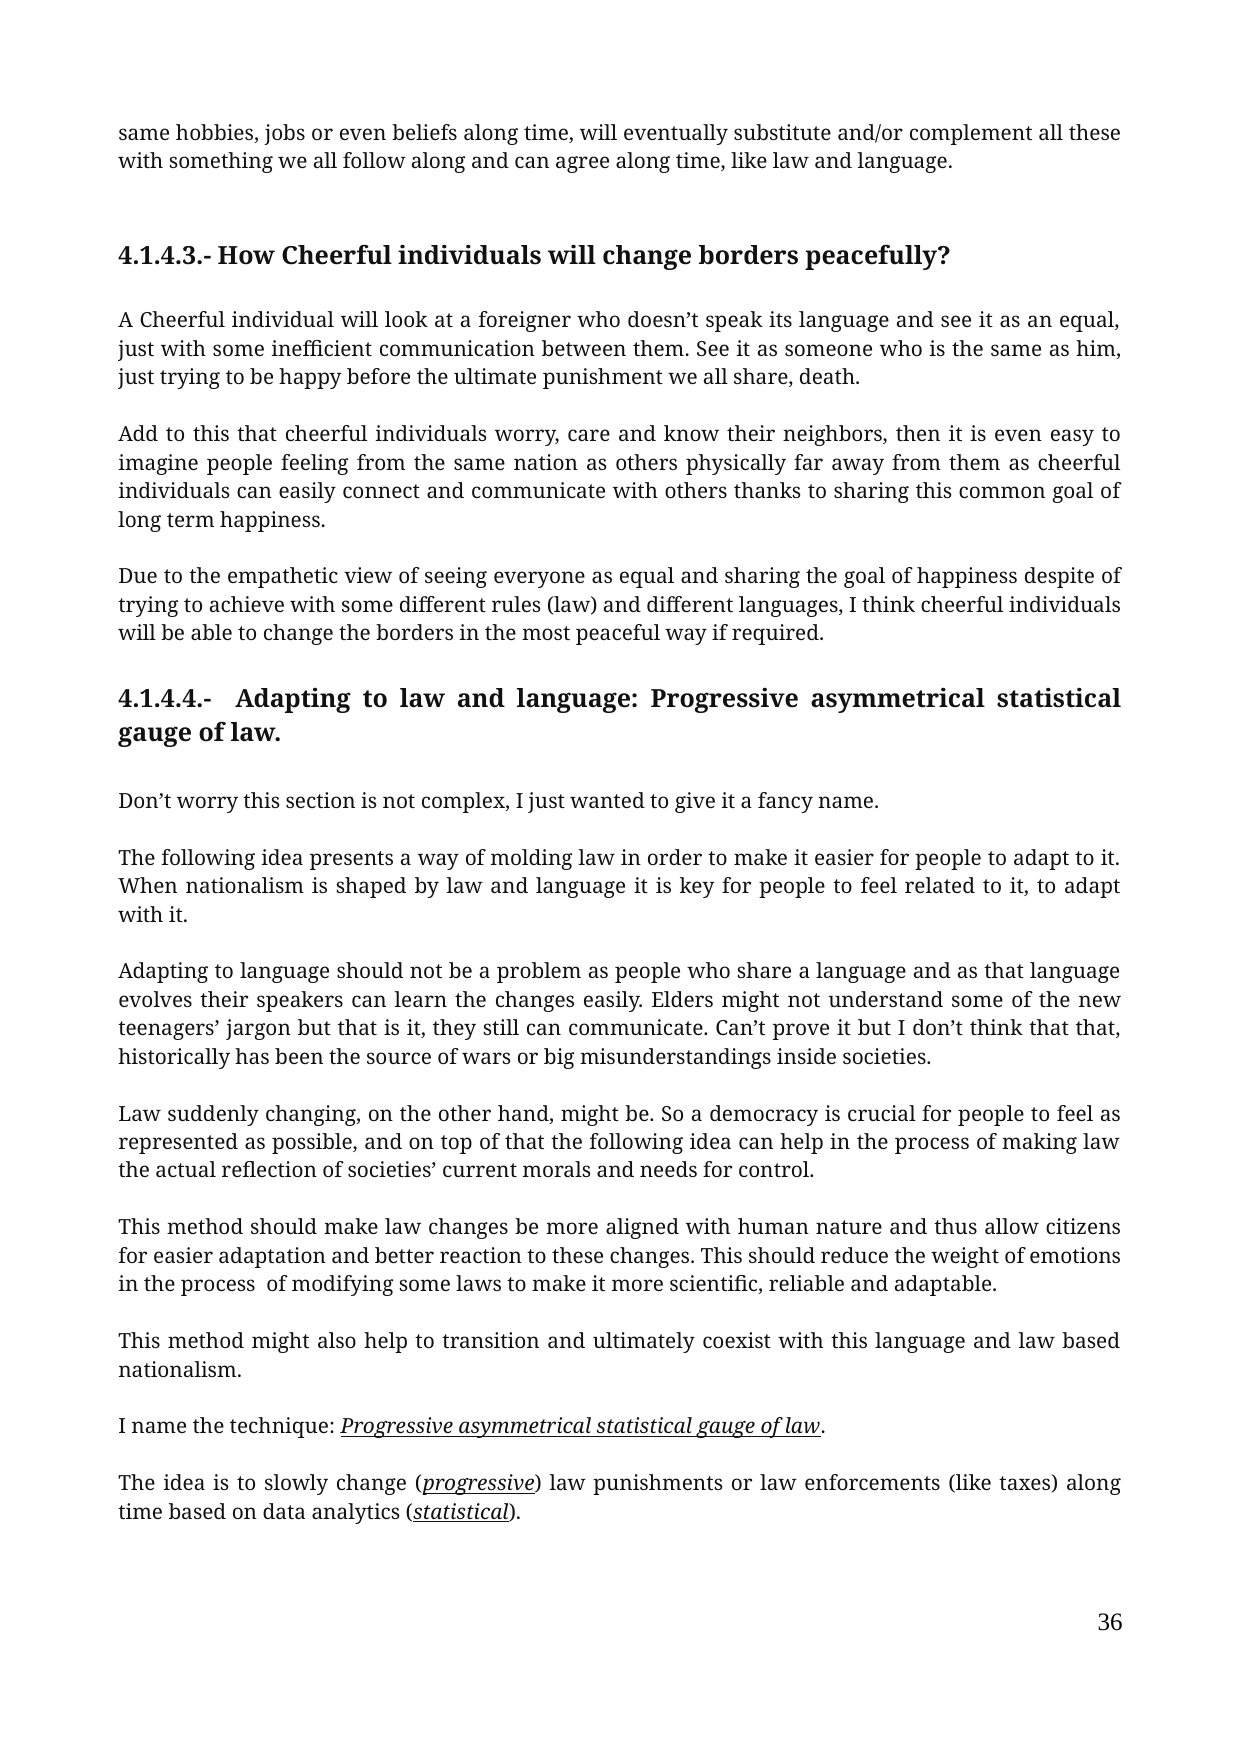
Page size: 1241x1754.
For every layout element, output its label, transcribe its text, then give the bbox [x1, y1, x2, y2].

text This method might also help to transition and ultimately coexist with this language and law based nationalism. [118, 1326, 1122, 1383]
text Due to the empathetic view of seeing everyone as equal and sharing the goal of happiness despite of trying to achieve with some different rules (law) and different languages, I think cheerful individuals will be able to change the borders in the most peaceful way if required. [118, 562, 1122, 647]
text same hobbies, jobs or even beliefs along time, will eventually substitute and/or complement all these with something we all follow along and can agree along time, like law and language. [118, 118, 1122, 175]
text I name the technique: Progressive asymmetrical statistical gauge of law. [118, 1412, 1122, 1440]
text Don’t worry this section is not complex, I just wanted to give it a fancy name. [118, 786, 1122, 814]
text 4.1.4.4.- Adapting to law and language: Progressive asymmetrical statistical gauge of law. [118, 681, 1122, 749]
text A Cheerful individual will look at a foreigner who doesn’t speak its language and see it as an equal, just with some inefficient communication between them. See it as someone who is the same as him, just trying to be happy before the ultimate punishment we all share, death. [118, 306, 1122, 391]
text The following idea presents a way of molding law in order to make it easier for people to adapt to it. When nationalism is shaped by law and language it is key for people to feel related to it, to adapt with it. [118, 843, 1122, 928]
text 4.1.4.3.- How Cheerful individuals will change borders peacefully? [118, 237, 1122, 272]
text The idea is to slowly change (progressive) law punishments or law enforcements (like taxes) along time based on data analytics (statistical). [118, 1468, 1122, 1525]
text Adapting to language should not be a problem as people who share a language and as that language evolves their speakers can learn the changes easily. Elders might not understand some of the new teenagers’ jargon but that is it, they still can communicate. Can’t prove it but I don’t think that that, historically has been the source of wars or big misunderstandings inside societies. [118, 957, 1122, 1070]
text This method should make law changes be more aligned with human nature and thus allow citizens for easier adaptation and better reaction to these changes. This should reduce the weight of emotions in the process of modifying some laws to make it more scientific, reliable and adaptable. [118, 1212, 1122, 1298]
text Add to this that cheerful individuals worry, care and know their neighbors, then it is even easy to imagine people feeling from the same nation as others physically far away from them as cheerful individuals can easily connect and communicate with others thanks to sharing this common goal of long term happiness. [118, 419, 1122, 533]
text Law suddenly changing, on the other hand, might be. So a democracy is crucial for people to feel as represented as possible, and on top of that the following idea can help in the process of making law the actual reflection of societies’ current morals and needs for control. [118, 1099, 1122, 1184]
